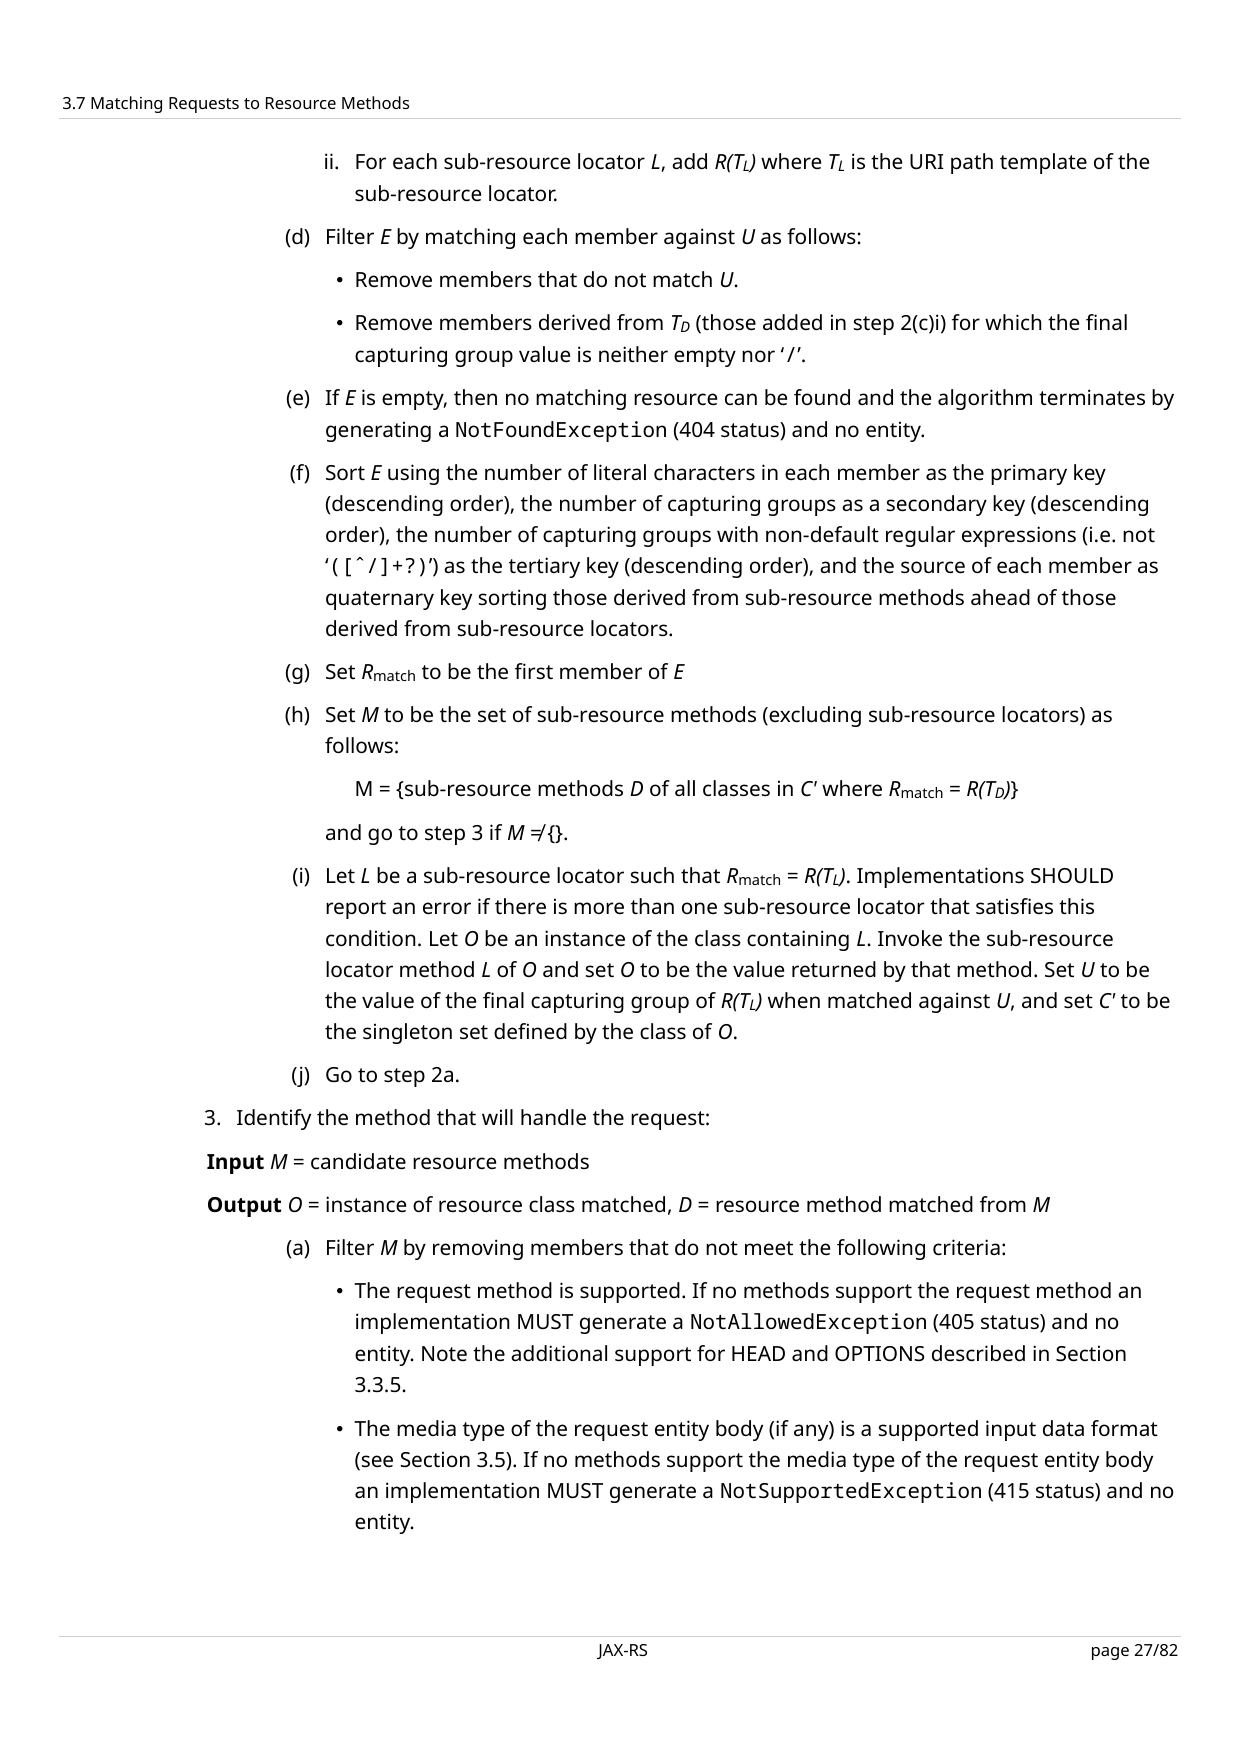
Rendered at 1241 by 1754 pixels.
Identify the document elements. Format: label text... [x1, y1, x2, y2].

list If E is empty, then no matching resource can be found and the algorithm terminates by generating a NotFoundException (404 status) and no entity. [310, 383, 1181, 443]
list M = {sub-resource methods D of all classes in C' where Rmatch = R(TD)} [339, 774, 1181, 803]
list Filter M by removing members that do not meet the following criteria: [310, 1233, 1181, 1262]
list The media type of the request entity body (if any) is a supported input data format (see Section 3.5). If no methods support the media type of the request entity body an implementation MUST generate a NotSupportedException (415 status) and no entity. [339, 1414, 1181, 1536]
list Let L be a sub-resource locator such that Rmatch = R(TL). Implementations SHOULD report an error if there is more than one sub-resource locator that satisfies this condition. Let O be an instance of the class containing L. Invoke the sub-resource locator method L of O and set O to be the value returned by that method. Set U to be the value of the final capturing group of R(TL) when matched against U, and set C' to be the singleton set defined by the class of O. [310, 861, 1181, 1046]
list Set M to be the set of sub-resource methods (excluding sub-resource locators) as follows: [310, 700, 1181, 760]
list Go to step 2a. [310, 1060, 1181, 1089]
list Remove members derived from TD (those added in step 2(c)i) for which the final capturing group value is neither empty nor ‘/’. [339, 308, 1181, 368]
list Set Rmatch to be the first member of E [310, 657, 1181, 686]
list and go to step 3 if M ≠ {}. [310, 818, 1181, 847]
list Filter E by matching each member against U as follows: [310, 222, 1181, 250]
list For each sub-resource locator L, add R(TL) where TL is the URI path template of the sub-resource locator. [339, 147, 1181, 207]
text Output O = instance of resource class matched, D = resource method matched from M [207, 1190, 1122, 1219]
list Identify the method that will handle the request: [221, 1103, 1181, 1132]
list Remove members that do not match U. [339, 265, 1181, 293]
text Input M = candidate resource methods [207, 1147, 1122, 1176]
list Sort E using the number of literal characters in each member as the primary key (descending order), the number of capturing groups as a secondary key (descending order), the number of capturing groups with non-default regular expressions (i.e. not ‘([ˆ/]+?)’) as the tertiary key (descending order), and the source of each member as quaternary key sorting those derived from sub-resource methods ahead of those derived from sub-resource locators. [310, 458, 1181, 642]
list The request method is supported. If no methods support the request method an implementation MUST generate a NotAllowedException (405 status) and no entity. Note the additional support for HEAD and OPTIONS described in Section 3.3.5. [339, 1276, 1181, 1398]
